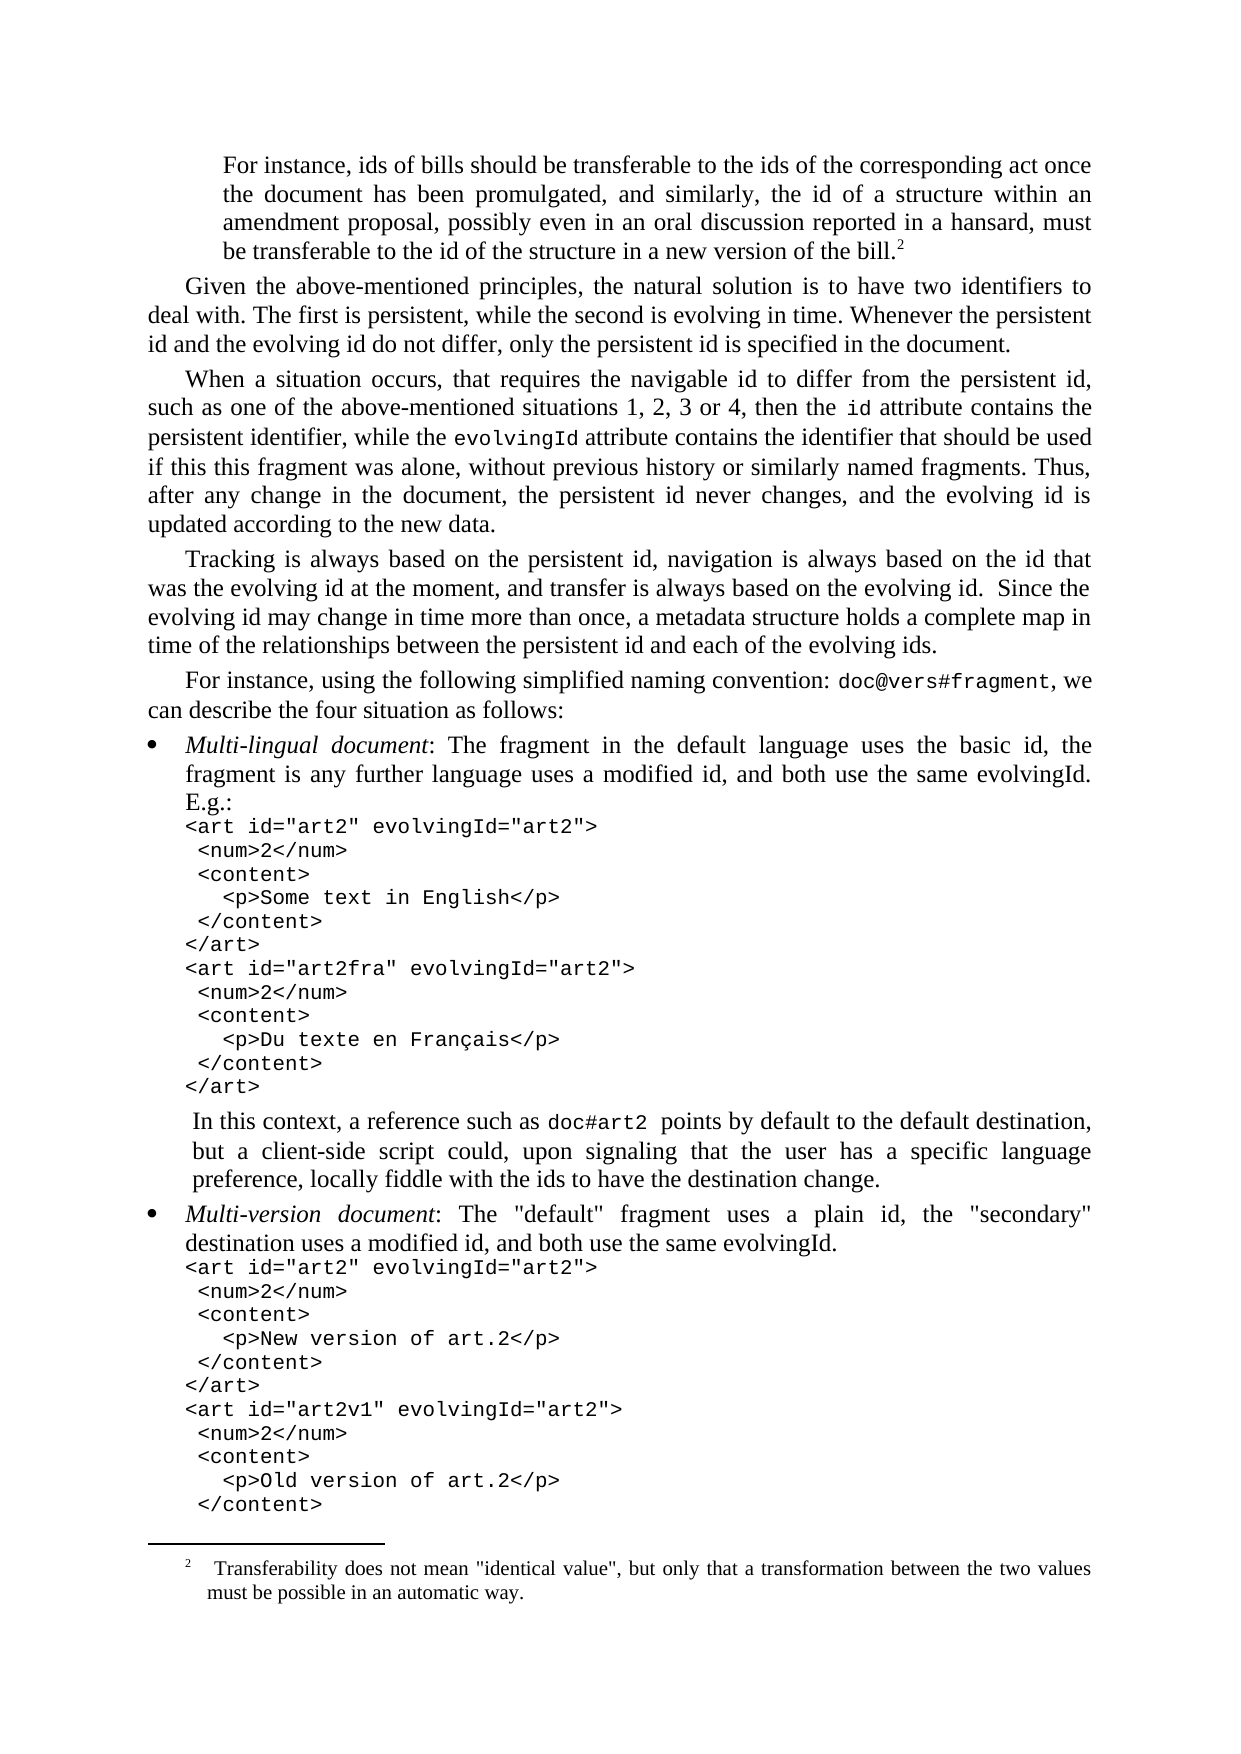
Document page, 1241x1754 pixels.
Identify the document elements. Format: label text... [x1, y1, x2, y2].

text <p>Some text in English</p> [148, 887, 1092, 911]
list Transferability does not mean "identical value", but only that a transformation between the two values must be possible in an automatic way. [185, 1556, 1092, 1604]
text </art> [148, 934, 1092, 958]
text <num>2</num> [148, 982, 1092, 1005]
text Tracking is always based on the persistent id, navigation is always based on the id that was the evolving id at the moment, and transfer is always based on the evolving id. Since the evolving id may change in time more than once, a metadata structure holds a complete map in time of the relationships between the persistent id and each of the evolving ids. [148, 544, 1092, 659]
list Multi-version document: The "default" fragment uses a plain id, the "secondary" destination uses a modified id, and both use the same evolvingId. [148, 1199, 1092, 1257]
text <p>New version of art.2</p> [148, 1328, 1092, 1352]
text <num>2</num> [148, 1423, 1092, 1446]
text <num>2</num> [148, 1281, 1092, 1304]
list Multi-lingual document: The fragment in the default language uses the basic id, the fragment is any further language uses a modified id, and both use the same evolvingId. E.g.: [148, 730, 1092, 816]
text <art id="art2fra" evolvingId="art2"> [148, 958, 1092, 982]
text <p>Old version of art.2</p> [148, 1470, 1092, 1493]
text </content> [148, 911, 1092, 934]
text </content> [148, 1053, 1092, 1076]
text <art id="art2v1" evolvingId="art2"> [148, 1399, 1092, 1423]
text When a situation occurs, that requires the navigable id to differ from the persistent id, such as one of the above-mentioned situations 1, 2, 3 or 4, then the id attribute contains the persistent identifier, while the evolvingId attribute contains the identifier that should be used if this this fragment was alone, without previous history or similarly named fragments. Thus, after any change in the document, the persistent id never changes, and the evolving id is updated according to the new data. [148, 364, 1092, 538]
text <art id="art2" evolvingId="art2"> [148, 1257, 1092, 1281]
text <content> [148, 1304, 1092, 1328]
list For instance, ids of bills should be transferable to the ids of the corresponding act once the document has been promulgated, and similarly, the id of a structure within an amendment proposal, possibly even in an oral discussion reported in a hansard, must be transferable to the id of the structure in a new version of the bill. [185, 150, 1092, 265]
text <content> [148, 1446, 1092, 1470]
text </art> [148, 1076, 1092, 1100]
text <art id="art2" evolvingId="art2"> [148, 816, 1092, 840]
text In this context, a reference such as doc#art2 points by default to the default destination, but a client-side script could, upon signaling that the user has a specific language preference, locally fiddle with the ids to have the destination change. [148, 1106, 1092, 1193]
text </content> [148, 1493, 1092, 1517]
text <content> [148, 1005, 1092, 1029]
text Given the above-mentioned principles, the natural solution is to have two identifiers to deal with. The first is persistent, while the second is evolving in time. Whenever the persistent id and the evolving id do not differ, only the persistent id is specified in the document. [148, 271, 1092, 357]
text <num>2</num> [148, 840, 1092, 863]
text </art> [148, 1375, 1092, 1399]
text </content> [148, 1352, 1092, 1375]
text For instance, using the following simplified naming convention: doc@vers#fragment, we can describe the four situation as follows: [148, 665, 1092, 724]
text <content> [148, 863, 1092, 887]
text <p>Du texte en Français</p> [148, 1029, 1092, 1053]
